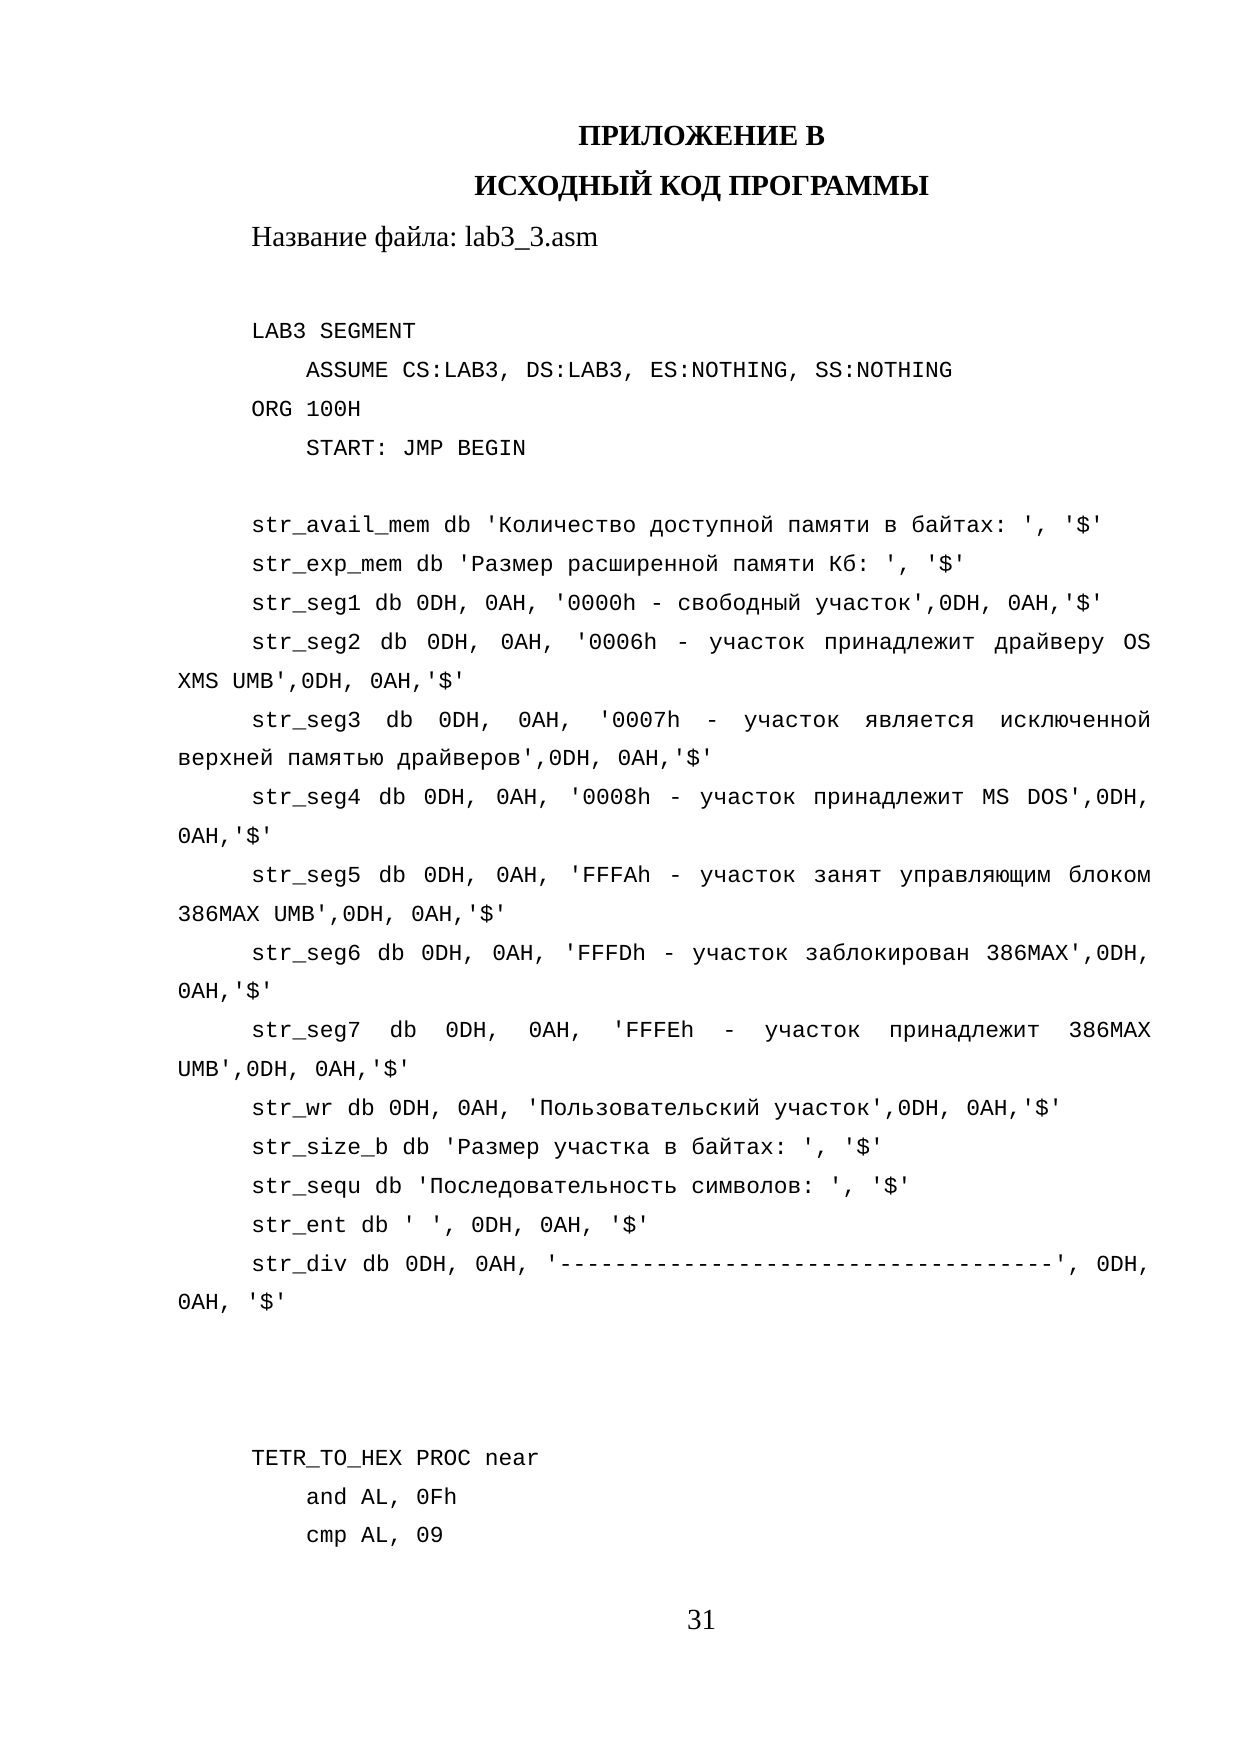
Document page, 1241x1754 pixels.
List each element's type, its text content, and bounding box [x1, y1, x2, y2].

text LAB3 SEGMENT [177, 319, 1152, 345]
text cmp AL, 09 [177, 1524, 1152, 1550]
text ПРИЛОЖЕНИЕ В [177, 118, 1152, 152]
text START: JMP BEGIN [177, 436, 1152, 462]
text str_seg7 db 0DH, 0AH, 'FFFEh - участок принадлежит 386MAX UMB',0DH, 0AH,'$' [177, 1019, 1152, 1083]
text str_seg4 db 0DH, 0AH, '0008h - участок принадлежит MS DOS',0DH, 0AH,'$' [177, 786, 1152, 850]
text str_sequ db 'Последовательность символов: ', '$' [177, 1174, 1152, 1200]
text str_div db 0DH, 0AH, '------------------------------------', 0DH, 0AH, '$' [177, 1252, 1152, 1317]
text str_seg5 db 0DH, 0AH, 'FFFAh - участок занят управляющим блоком 386MAX UMB',0DH, 0AH,'$' [177, 863, 1152, 928]
text and AL, 0Fh [177, 1485, 1152, 1511]
text str_seg6 db 0DH, 0AH, 'FFFDh - участок заблокирован 386MAX',0DH, 0AH,'$' [177, 941, 1152, 1006]
text ИСХОДНЫЙ КОД ПРОГРАММЫ [177, 168, 1152, 202]
text str_ent db ' ', 0DH, 0AH, '$' [177, 1213, 1152, 1239]
text Название файла: lab3_3.asm [177, 219, 1152, 252]
text str_seg3 db 0DH, 0AH, '0007h - участок является исключенной верхней памятью драйверов',0DH, 0AH,'$' [177, 708, 1152, 773]
text ORG 100H [177, 397, 1152, 423]
text ASSUME CS:LAB3, DS:LAB3, ES:NOTHING, SS:NOTHING [177, 358, 1152, 384]
text str_seg2 db 0DH, 0AH, '0006h - участок принадлежит драйверу OS XMS UMB',0DH, 0AH,'$' [177, 630, 1152, 695]
text TETR_TO_HEX PROC near [177, 1446, 1152, 1472]
text str_avail_mem db 'Количество доступной памяти в байтах: ', '$' [177, 514, 1152, 539]
text str_size_b db 'Размер участка в байтах: ', '$' [177, 1135, 1152, 1161]
text str_exp_mem db 'Размер расширенной памяти Кб: ', '$' [177, 552, 1152, 578]
text str_seg1 db 0DH, 0AH, '0000h - свободный участок',0DH, 0AH,'$' [177, 591, 1152, 617]
text str_wr db 0DH, 0AH, 'Пользовательский участок',0DH, 0AH,'$' [177, 1096, 1152, 1122]
